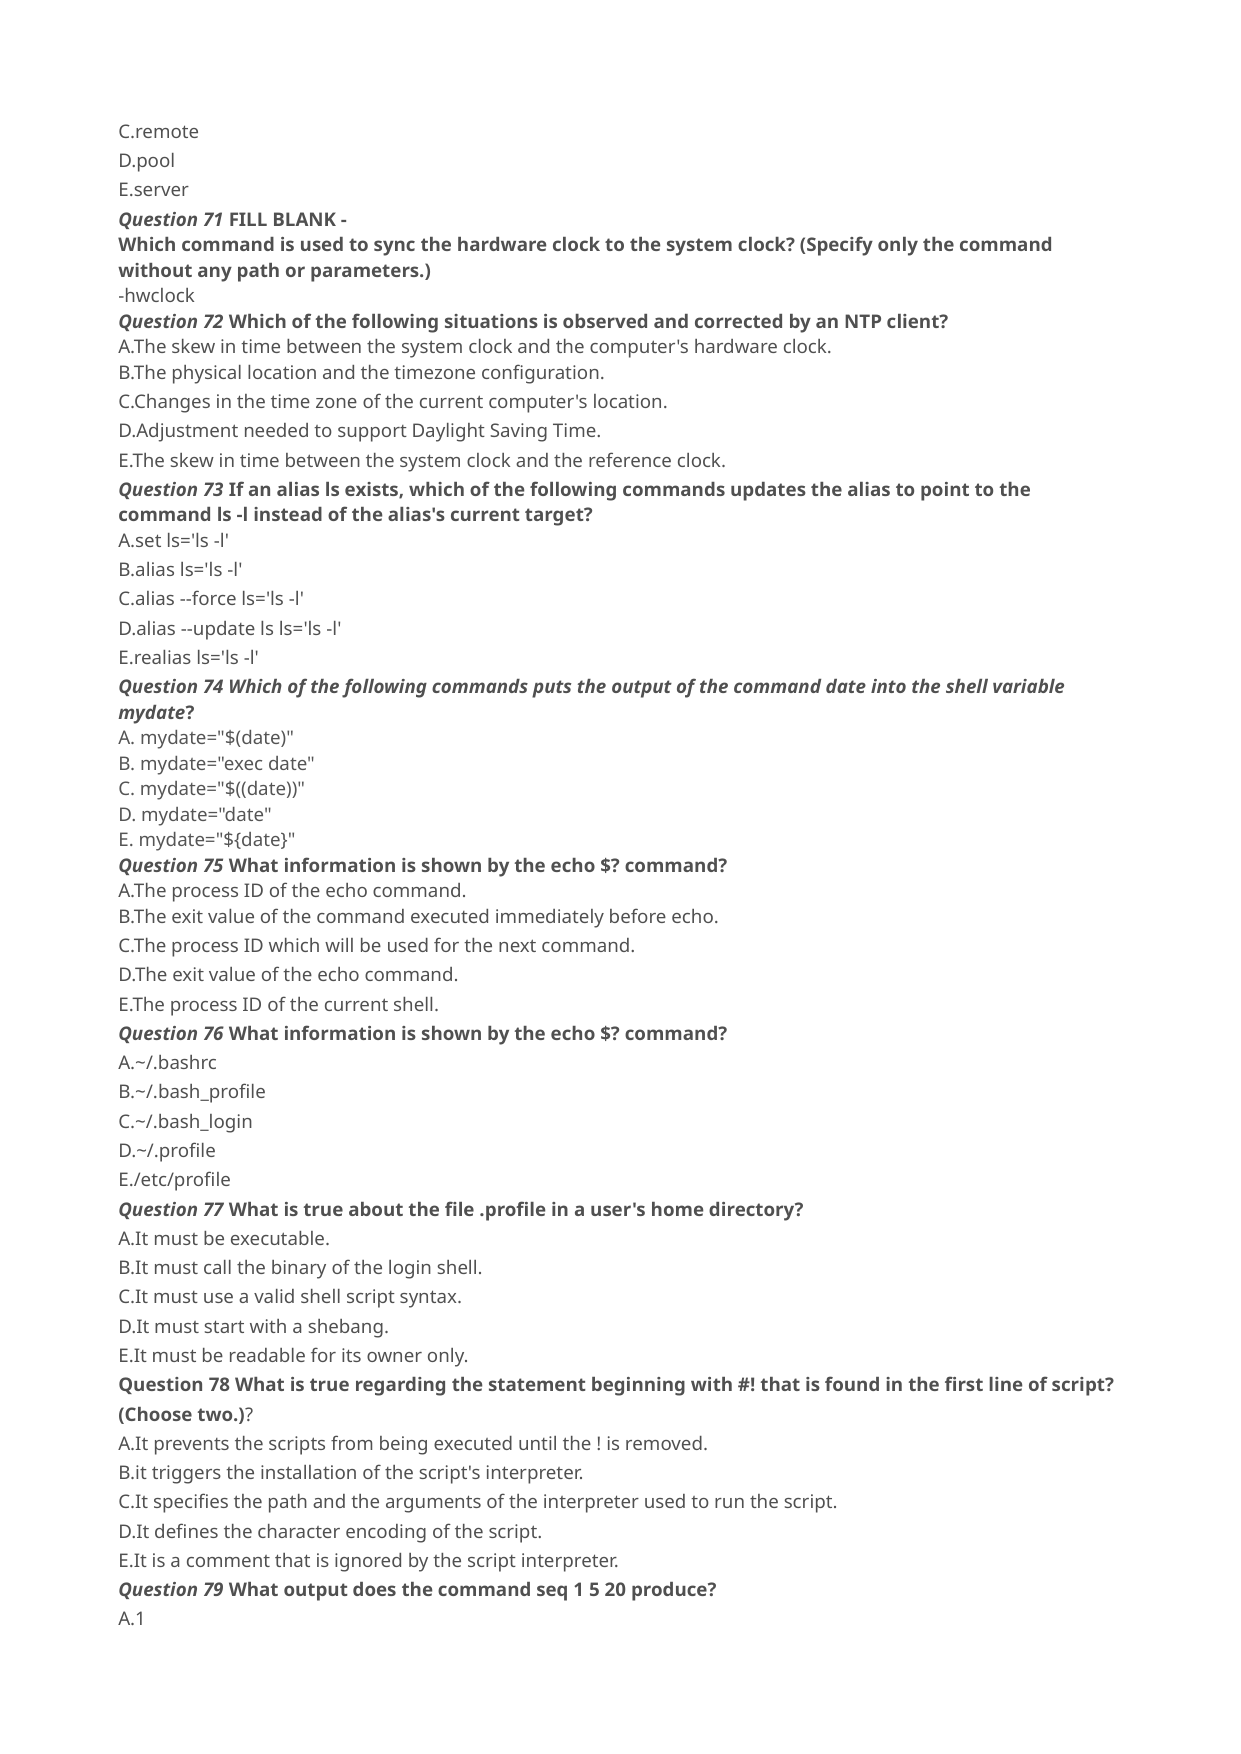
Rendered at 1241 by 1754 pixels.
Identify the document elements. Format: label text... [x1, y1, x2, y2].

text C.remote [118, 118, 1122, 144]
text B.The exit value of the command executed immediately before echo. [118, 903, 1122, 929]
text E.The skew in time between the system clock and the reference clock. [118, 447, 1122, 472]
text B.alias ls='ls -l' [118, 556, 1122, 582]
text C.Changes in the time zone of the current computer's location. [118, 388, 1122, 414]
text D.Adjustment needed to support Daylight Saving Time. [118, 418, 1122, 443]
text Question 71 FILL BLANK - Which command is used to sync the hardware clock to the system clock? (Specify only the command without any path or parameters.) [118, 206, 1122, 282]
text D.It must start with a shebang. [118, 1313, 1122, 1338]
text Question 74 Which of the following commands puts the output of the command date into the shell variable mydate? A. mydate="$(date)" B. mydate="exec date" C. mydate="$((date))" D. mydate="date" E. mydate="${date}" Question 75 What information is shown by the echo $? command? A.The process ID of the echo command. [118, 673, 1122, 903]
text Question 73 If an alias ls exists, which of the following commands updates the alias to point to the command ls -l instead of the alias's current target? [118, 476, 1122, 527]
text E./etc/profile Question 77 What is true about the file .profile in a user's home directory? A.It must be executable. [118, 1167, 1122, 1251]
text C.alias --force ls='ls -l' [118, 586, 1122, 611]
text D.alias --update ls ls='ls -l' [118, 615, 1122, 641]
text Question 78 What is true regarding the statement beginning with #! that is found in the first line of script? (Choose two.)? A.It prevents the scripts from being executed until the ! is removed. [118, 1372, 1122, 1456]
text D.The exit value of the echo command. [118, 962, 1122, 987]
text -hwclock Question 72 Which of the following situations is observed and corrected by an NTP client? A.The skew in time between the system clock and the computer's hardware clock. [118, 282, 1122, 359]
text E.realias ls='ls -l' [118, 644, 1122, 670]
text C.It must use a valid shell script syntax. [118, 1284, 1122, 1309]
text B.~/.bash_profile [118, 1079, 1122, 1104]
text E.It is a comment that is ignored by the script interpreter. [118, 1547, 1122, 1573]
text A.set ls='ls -l' [118, 527, 1122, 553]
text C.~/.bash_login [118, 1108, 1122, 1134]
text C.It specifies the path and the arguments of the interpreter used to run the script. [118, 1489, 1122, 1514]
text B.it triggers the installation of the script's interpreter. [118, 1459, 1122, 1485]
text C.The process ID which will be used for the next command. [118, 932, 1122, 958]
text Question 79 What output does the command seq 1 5 20 produce? A.1 [118, 1576, 1122, 1631]
text E.The process ID of the current shell. Question 76 What information is shown by the echo $? command? A.~/.bashrc [118, 991, 1122, 1075]
text B.It must call the binary of the login shell. [118, 1254, 1122, 1280]
text E.It must be readable for its owner only. [118, 1342, 1122, 1368]
text E.server [118, 177, 1122, 202]
text D.pool [118, 147, 1122, 173]
text D.It defines the character encoding of the script. [118, 1518, 1122, 1543]
text D.~/.profile [118, 1137, 1122, 1163]
text B.The physical location and the timezone configuration. [118, 359, 1122, 384]
